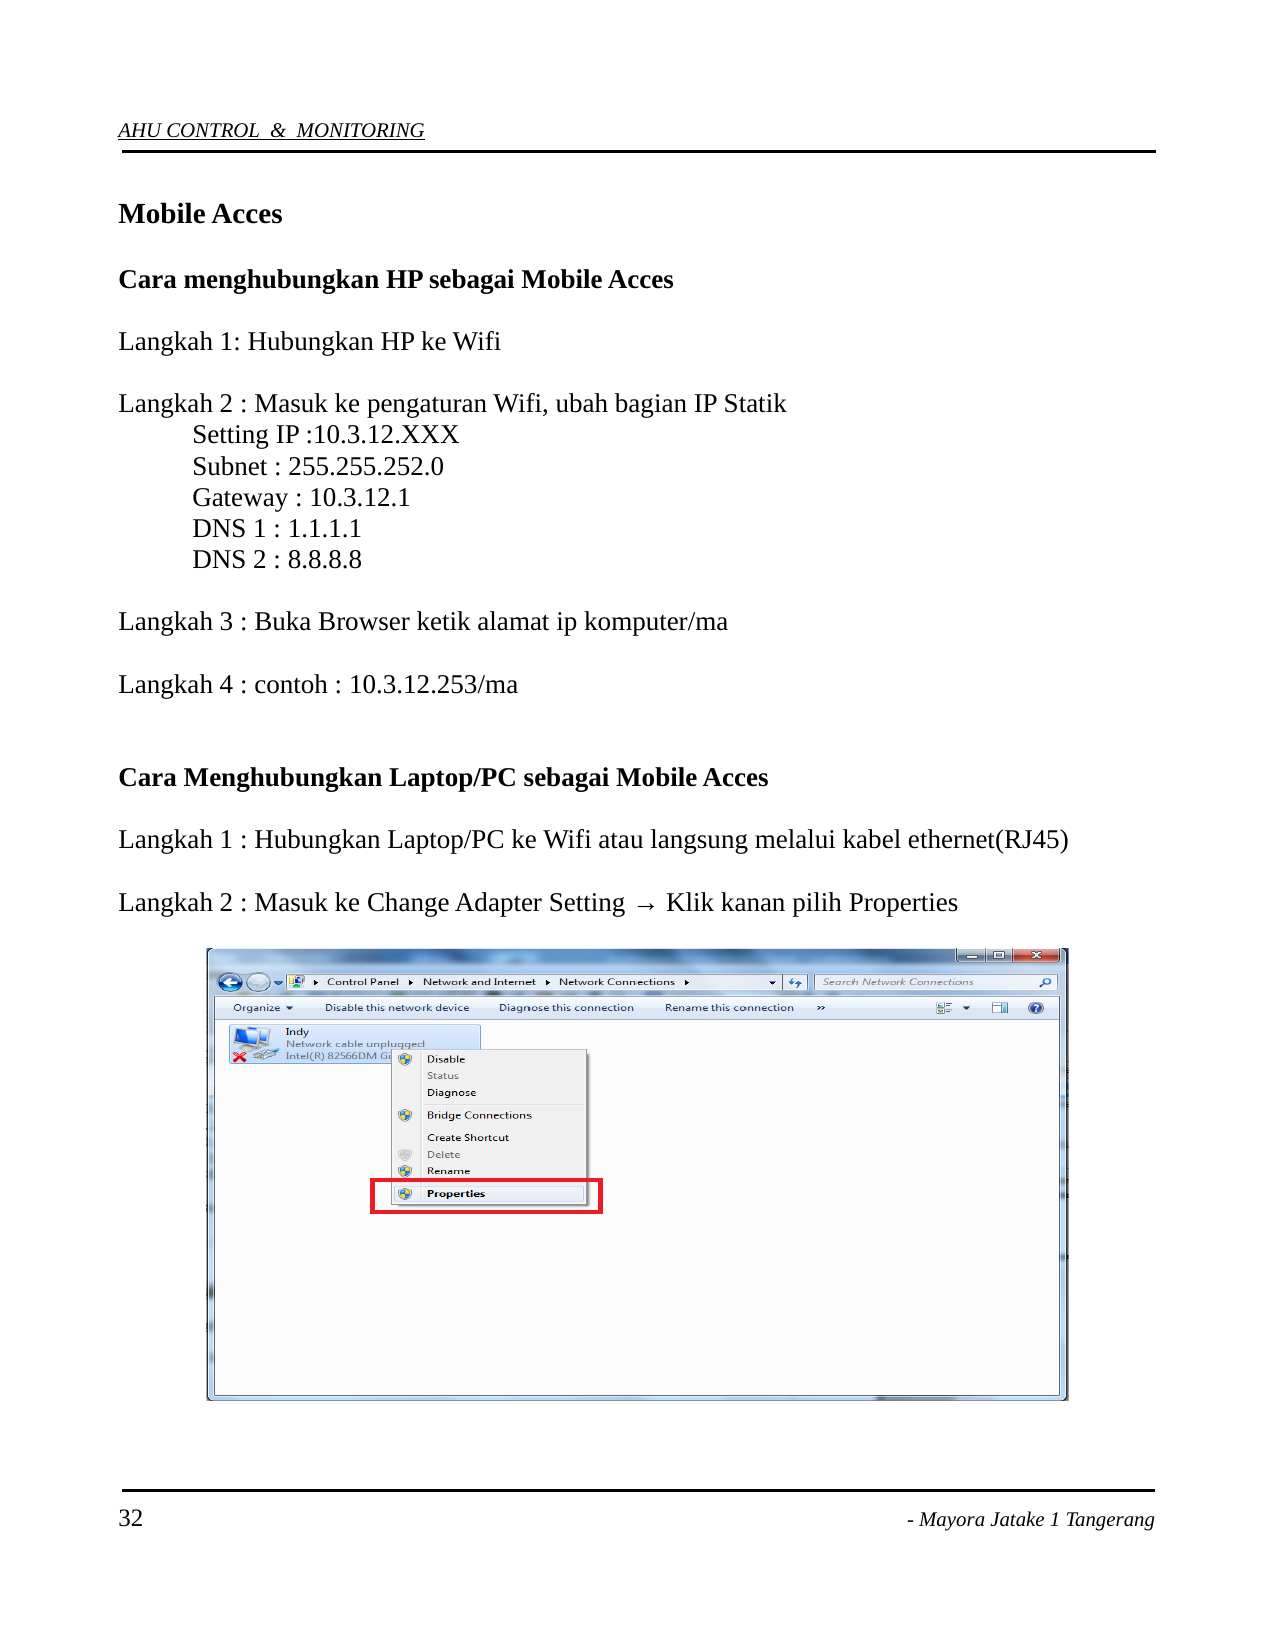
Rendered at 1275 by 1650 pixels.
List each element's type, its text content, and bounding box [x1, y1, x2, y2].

text Langkah 1 : Hubungkan Laptop/PC ke Wifi atau langsung melalui kabel ethernet(RJ45) [118, 823, 1157, 854]
text Langkah 3 : Buka Browser ketik alamat ip komputer/ma [118, 605, 1157, 637]
text DNS 1 : 1.1.1.1 [118, 512, 1157, 543]
text Langkah 4 : contoh : 10.3.12.253/ma [118, 668, 1157, 699]
text Cara menghubungkan HP sebagai Mobile Acces [118, 263, 1157, 294]
text DNS 2 : 8.8.8.8 [118, 543, 1157, 574]
text Mobile Acces [118, 196, 1157, 229]
text Langkah 1: Hubungkan HP ke Wifi [118, 325, 1157, 356]
text Cara Menghubungkan Laptop/PC sebagai Mobile Acces [118, 761, 1157, 792]
text Langkah 2 : Masuk ke Change Adapter Setting → Klik kanan pilih Properties [118, 886, 1157, 917]
text Setting IP :10.3.12.XXX [118, 418, 1157, 450]
text Langkah 2 : Masuk ke pengaturan Wifi, ubah bagian IP Statik [118, 387, 1157, 418]
text Gateway : 10.3.12.1 [118, 481, 1157, 512]
text Subnet : 255.255.252.0 [118, 450, 1157, 481]
picture [206, 948, 1069, 1401]
